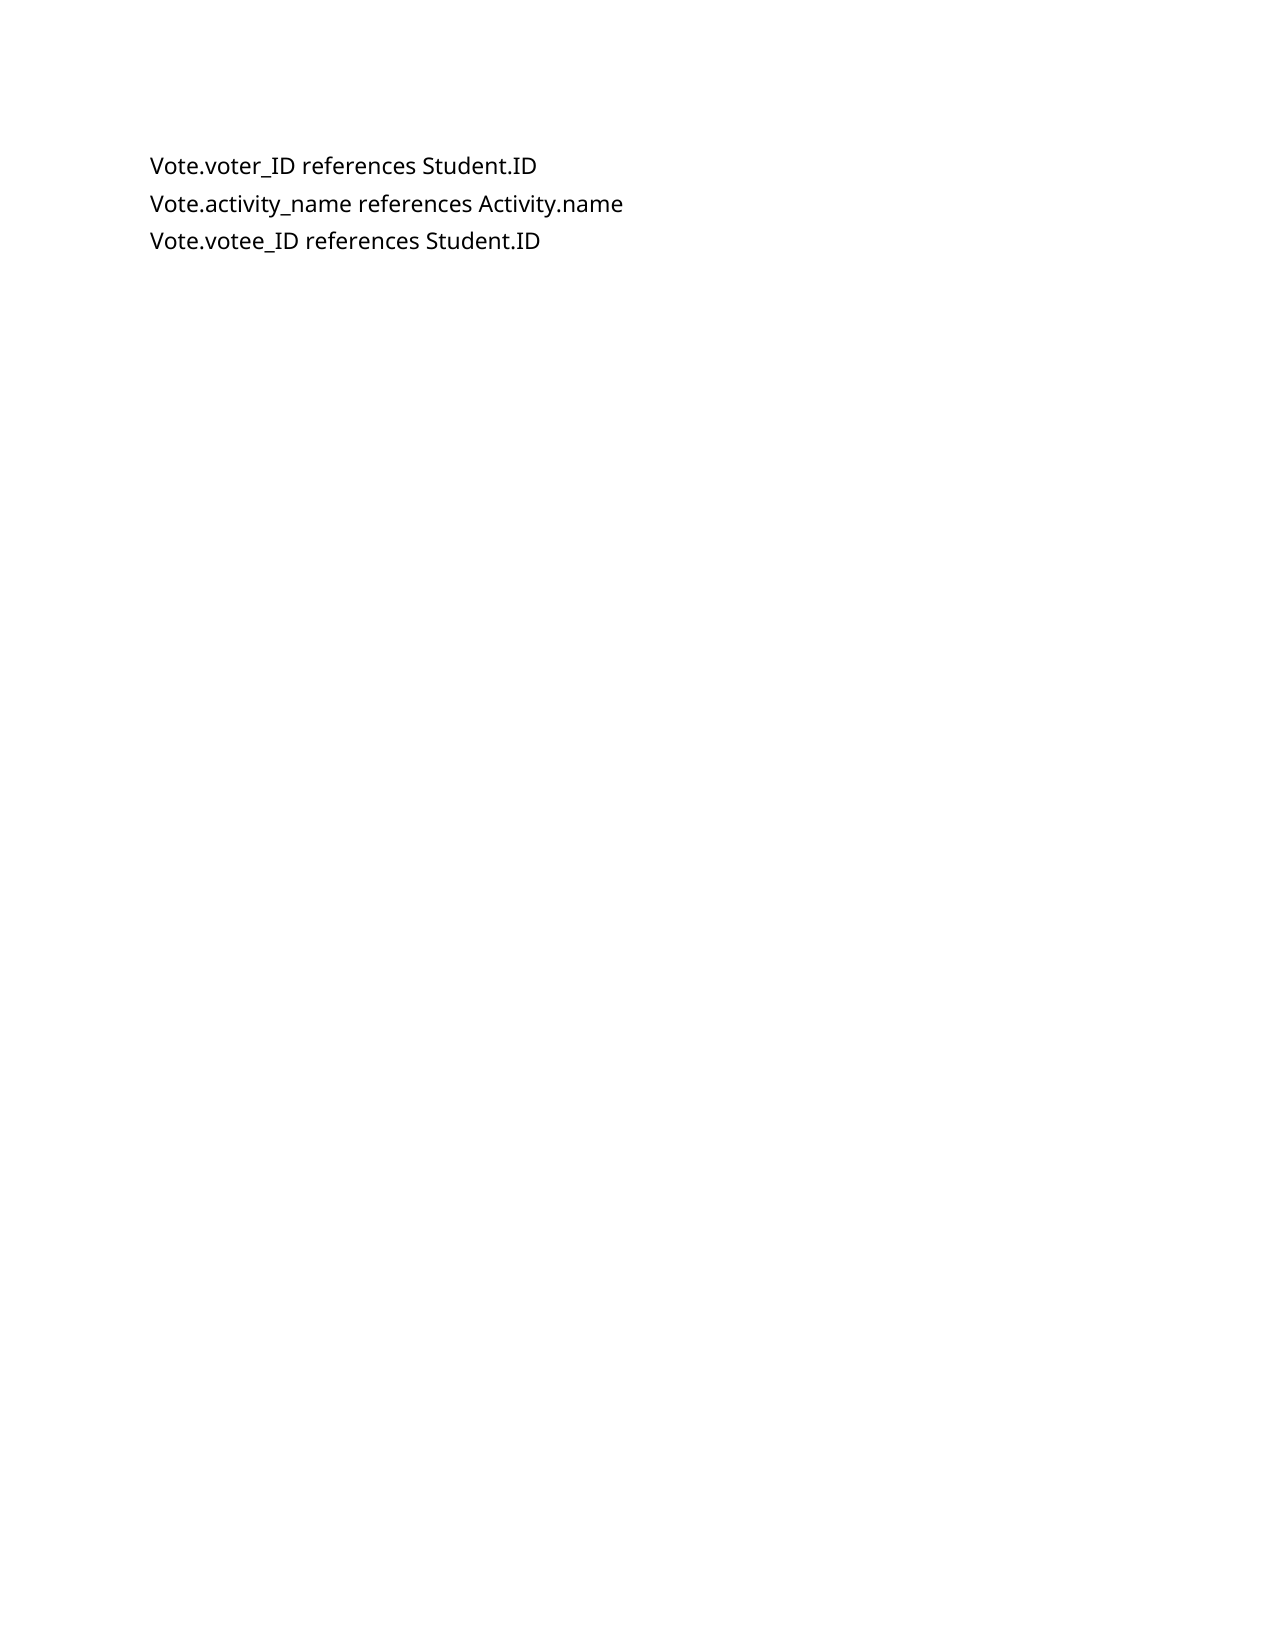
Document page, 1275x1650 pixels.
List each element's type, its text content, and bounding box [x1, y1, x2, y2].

text Vote.voter_ID references Student.ID [150, 150, 1125, 181]
text Vote.votee_ID references Student.ID [150, 225, 1125, 256]
text Vote.activity_name references Activity.name [150, 187, 1125, 219]
